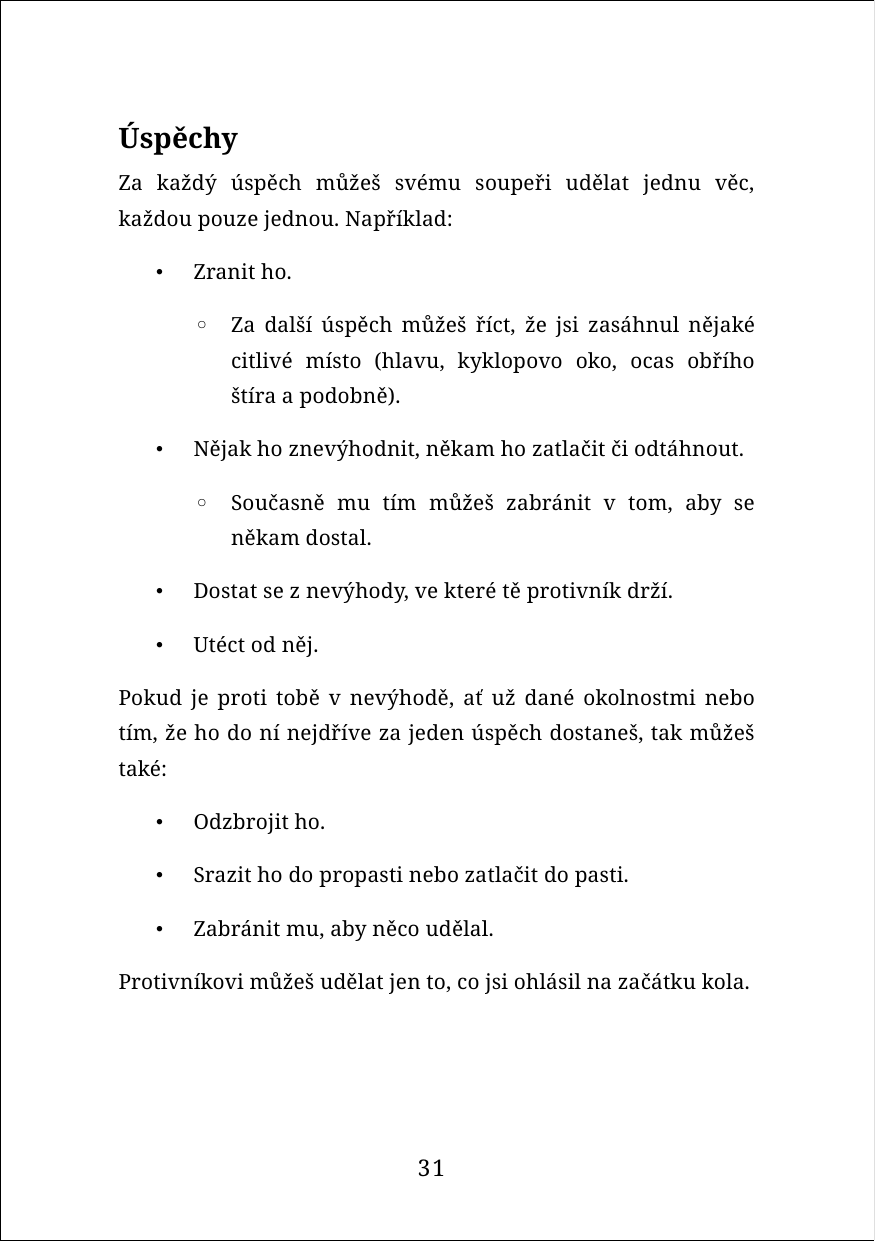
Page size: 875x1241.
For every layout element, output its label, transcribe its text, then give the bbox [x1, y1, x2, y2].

list Současně mu tím můžeš zabránit v tom, aby se někam dostal. [193, 488, 756, 552]
list Nějak ho znevýhodnit, někam ho zatlačit či odtáhnout. [156, 434, 756, 463]
subtitle Úspěchy [118, 118, 756, 157]
list Utéct od něj. [156, 630, 756, 658]
list Zranit ho. [156, 257, 756, 286]
list Zabránit mu, aby něco udělal. [156, 914, 756, 942]
text Pokud je proti tobě v nevýhodě, ať už dané okolnostmi nebo tím, že ho do ní nejdříve za jeden úspěch dostaneš, tak můžeš také: [118, 683, 756, 782]
list Za další úspěch můžeš říct, že jsi zasáhnul nějaké citlivé místo (hlavu, kyklopovo oko, ocas obřího štíra a podobně). [193, 310, 756, 410]
text Protivníkovi můžeš udělat jen to, co jsi ohlásil na začátku kola. [118, 967, 756, 995]
list Dostat se z nevýhody, ve které tě protivník drží. [156, 577, 756, 605]
list Odzbrojit ho. [156, 807, 756, 836]
list Srazit ho do propasti nebo zatlačit do pasti. [156, 861, 756, 889]
text Za každý úspěch můžeš svému soupeři udělat jednu věc, každou pouze jednou. Například: [118, 168, 756, 232]
